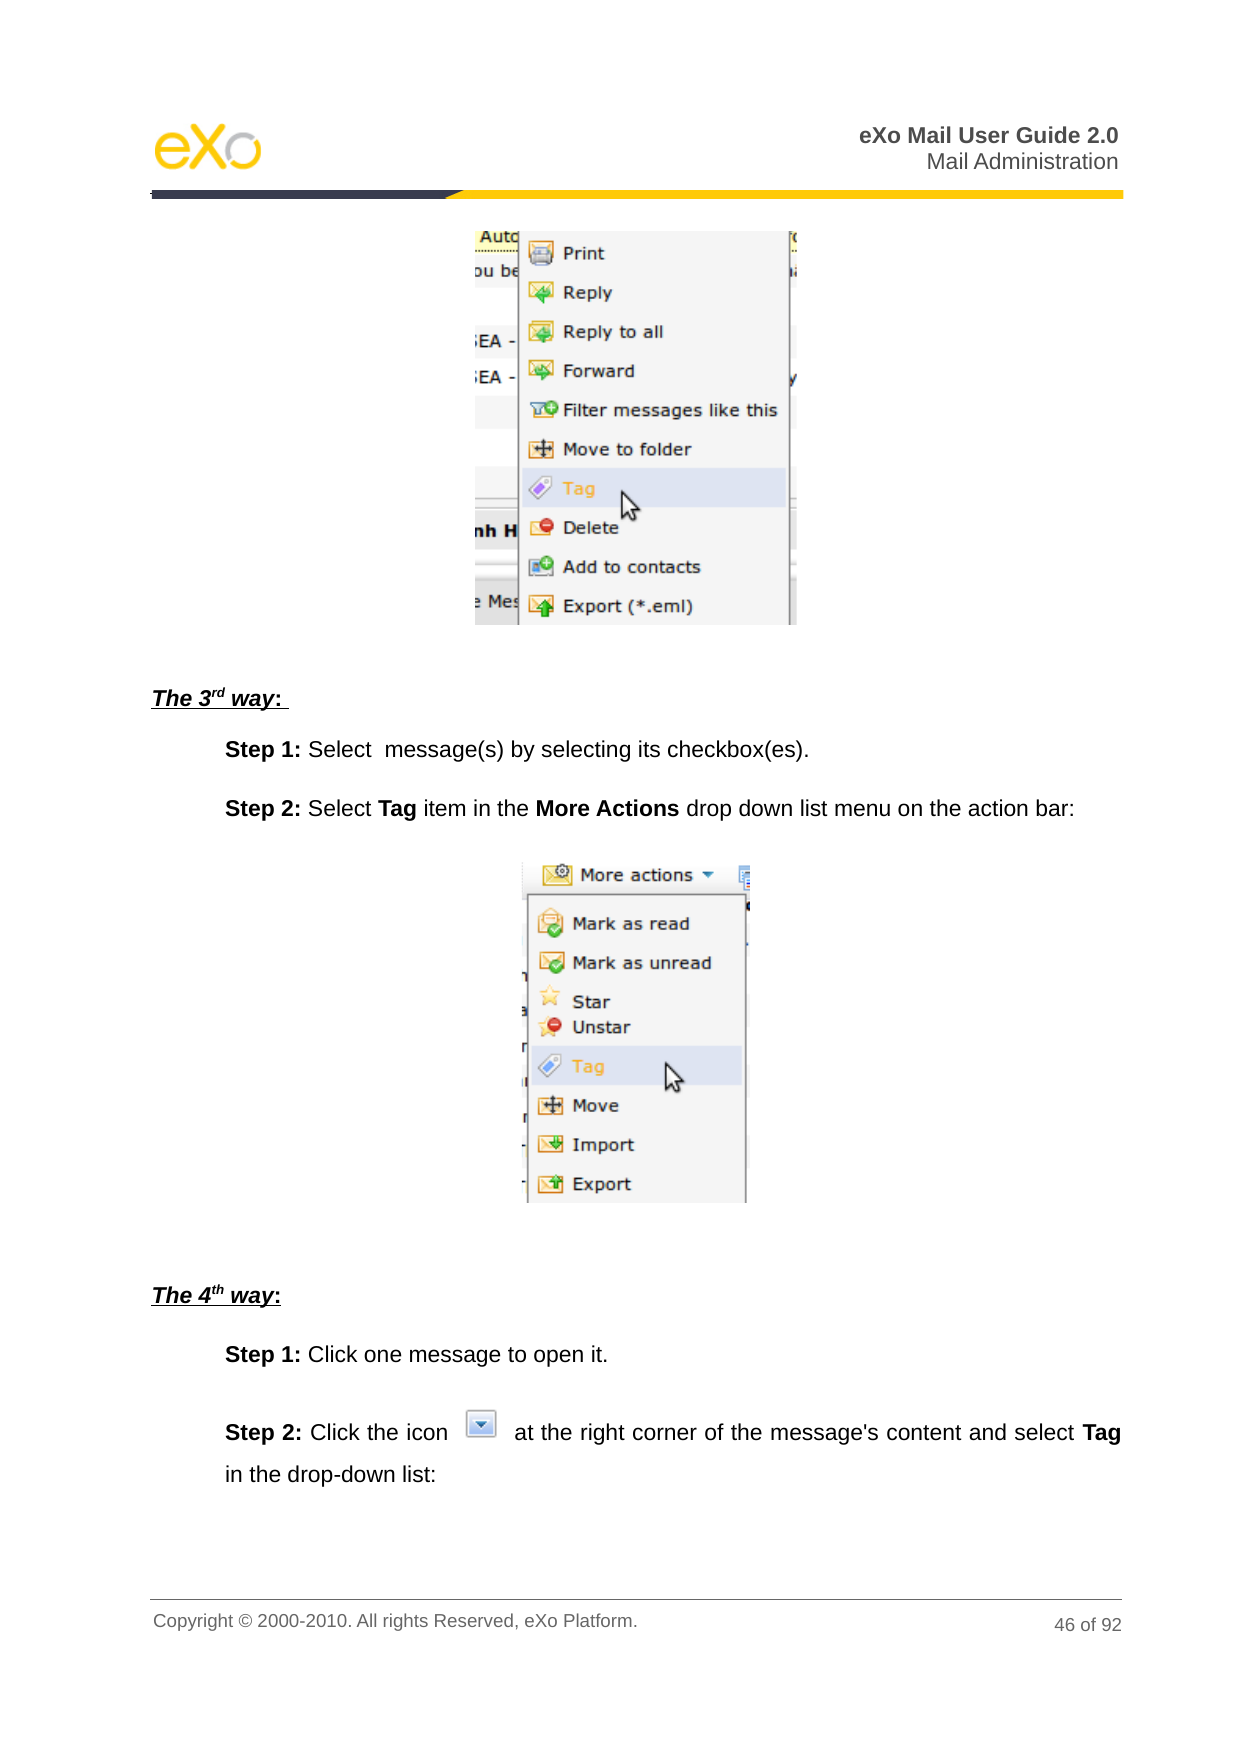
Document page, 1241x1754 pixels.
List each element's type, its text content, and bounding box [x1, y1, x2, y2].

list Step 2: Select Tag item in the More Actions drop down list menu on the action bar: [187, 795, 1122, 822]
picture [151, 190, 1124, 199]
picture [463, 1407, 500, 1441]
list The 4th way: [114, 1282, 1122, 1308]
list Step 2: Click the icon at the right corner of the message's content and select Tag in the drop-down list: [187, 1400, 1122, 1487]
picture [475, 231, 797, 625]
list The 3rd way: [114, 685, 1122, 711]
list Step 1: Select message(s) by selecting its checkbox(es). [187, 736, 1122, 763]
picture [521, 861, 750, 1203]
list Step 1: Click one message to open it. [187, 1341, 1122, 1367]
picture [155, 123, 262, 170]
